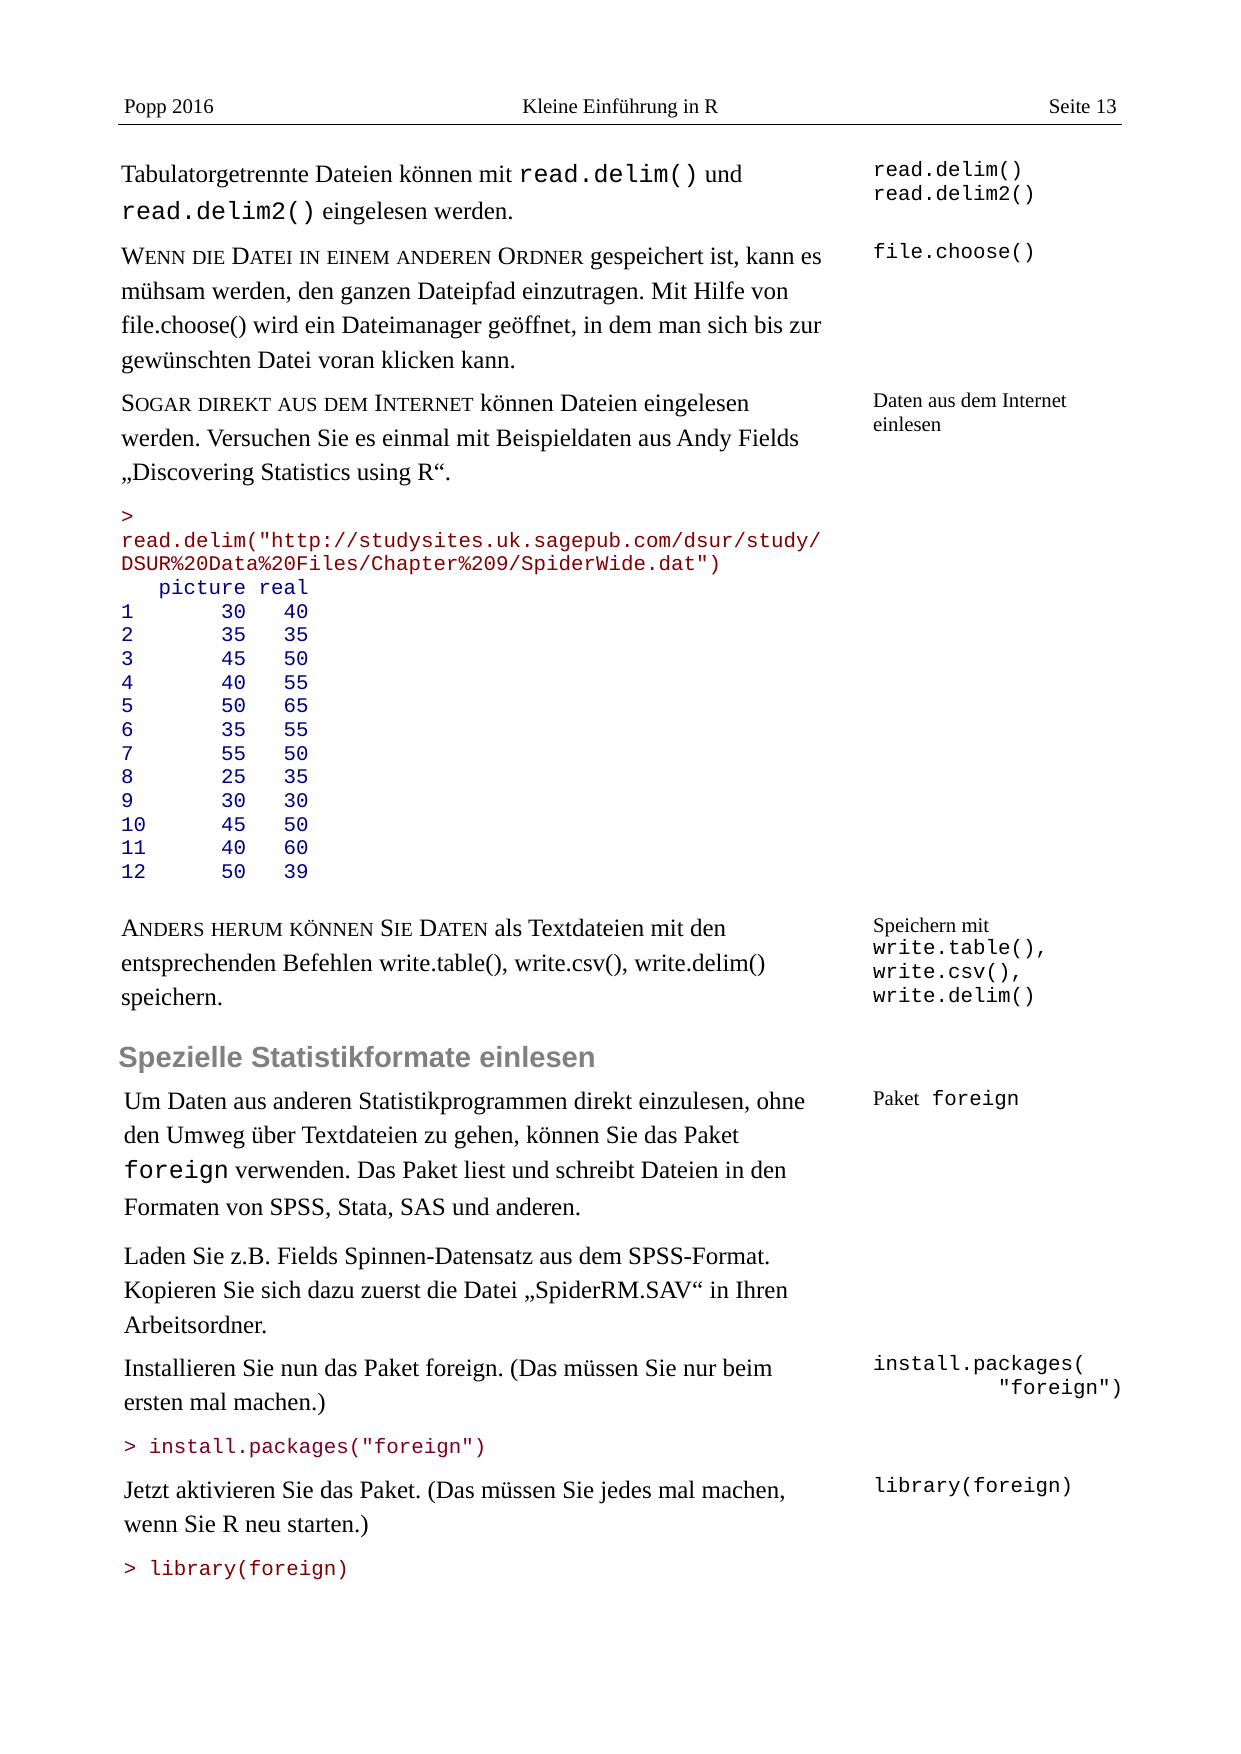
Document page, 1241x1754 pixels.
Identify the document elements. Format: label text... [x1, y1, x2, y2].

subtitle Spezielle Statistikformate einlesen [118, 1040, 1122, 1074]
table_cell file.choose() [855, 241, 1123, 388]
table_cell Sogar direkt aus dem Internet können Dateien eingelesen werden. Versuchen Sie es einmal mit Beispieldaten aus Andy Fields „Discovering Statistics using R“. > read.delim("http://studysites.uk.sagepub.com/dsur/study/DSUR%20Data%20Files/Chapter%209/SpiderWide.dat") picture real 1 30 40 2 35 35 3 45 50 4 40 55 5 50 65 6 35 55 7 55 50 8 25 35 9 30 30 10 45 50 11 40 60 12 50 39 [121, 388, 855, 913]
table_cell Speichern mit write.table(), write.csv(), write.delim() [855, 913, 1123, 1026]
table_cell install.packages( "foreign") [855, 1353, 1123, 1475]
table_cell Wenn die Datei in einem anderen Ordner gespeichert ist, kann es mühsam werden, den ganzen Dateipfad einzutragen. Mit Hilfe von file.choose() wird ein Dateimanager geöffnet, in dem man sich bis zur gewünschten Datei voran klicken kann. [121, 241, 855, 388]
table_cell Daten aus dem Internet einlesen [855, 388, 1123, 913]
table_header Um Daten aus anderen Statistikprogrammen direkt einzulesen, ohne den Umweg über Textdateien zu gehen, können Sie das Paket foreign verwenden. Das Paket liest und schreibt Dateien in den Formaten von SPSS, Stata, SAS und anderen. Laden Sie z.B. Fields Spinnen-Datensatz aus dem SPSS-Format. Kopieren Sie sich dazu zuerst die Datei „SpiderRM.SAV“ in Ihren Arbeitsordner. [124, 1086, 855, 1353]
table_cell library(foreign) [855, 1475, 1123, 1611]
table_cell Installieren Sie nun das Paket foreign. (Das müssen Sie nur beim ersten mal machen.) > install.packages("foreign") [124, 1353, 855, 1475]
table_cell read.delim() read.delim2() [855, 159, 1123, 241]
table_cell Anders herum können Sie Daten als Textdateien mit den entsprechenden Befehlen write.table(), write.csv(), write.delim() speichern. [121, 913, 855, 1026]
table_cell Tabulatorgetrennte Dateien können mit read.delim() und read.delim2() eingelesen werden. [121, 159, 855, 241]
table_cell Jetzt aktivieren Sie das Paket. (Das müssen Sie jedes mal machen, wenn Sie R neu starten.) > library(foreign) [124, 1475, 855, 1611]
table_header Paket foreign [855, 1086, 1123, 1353]
